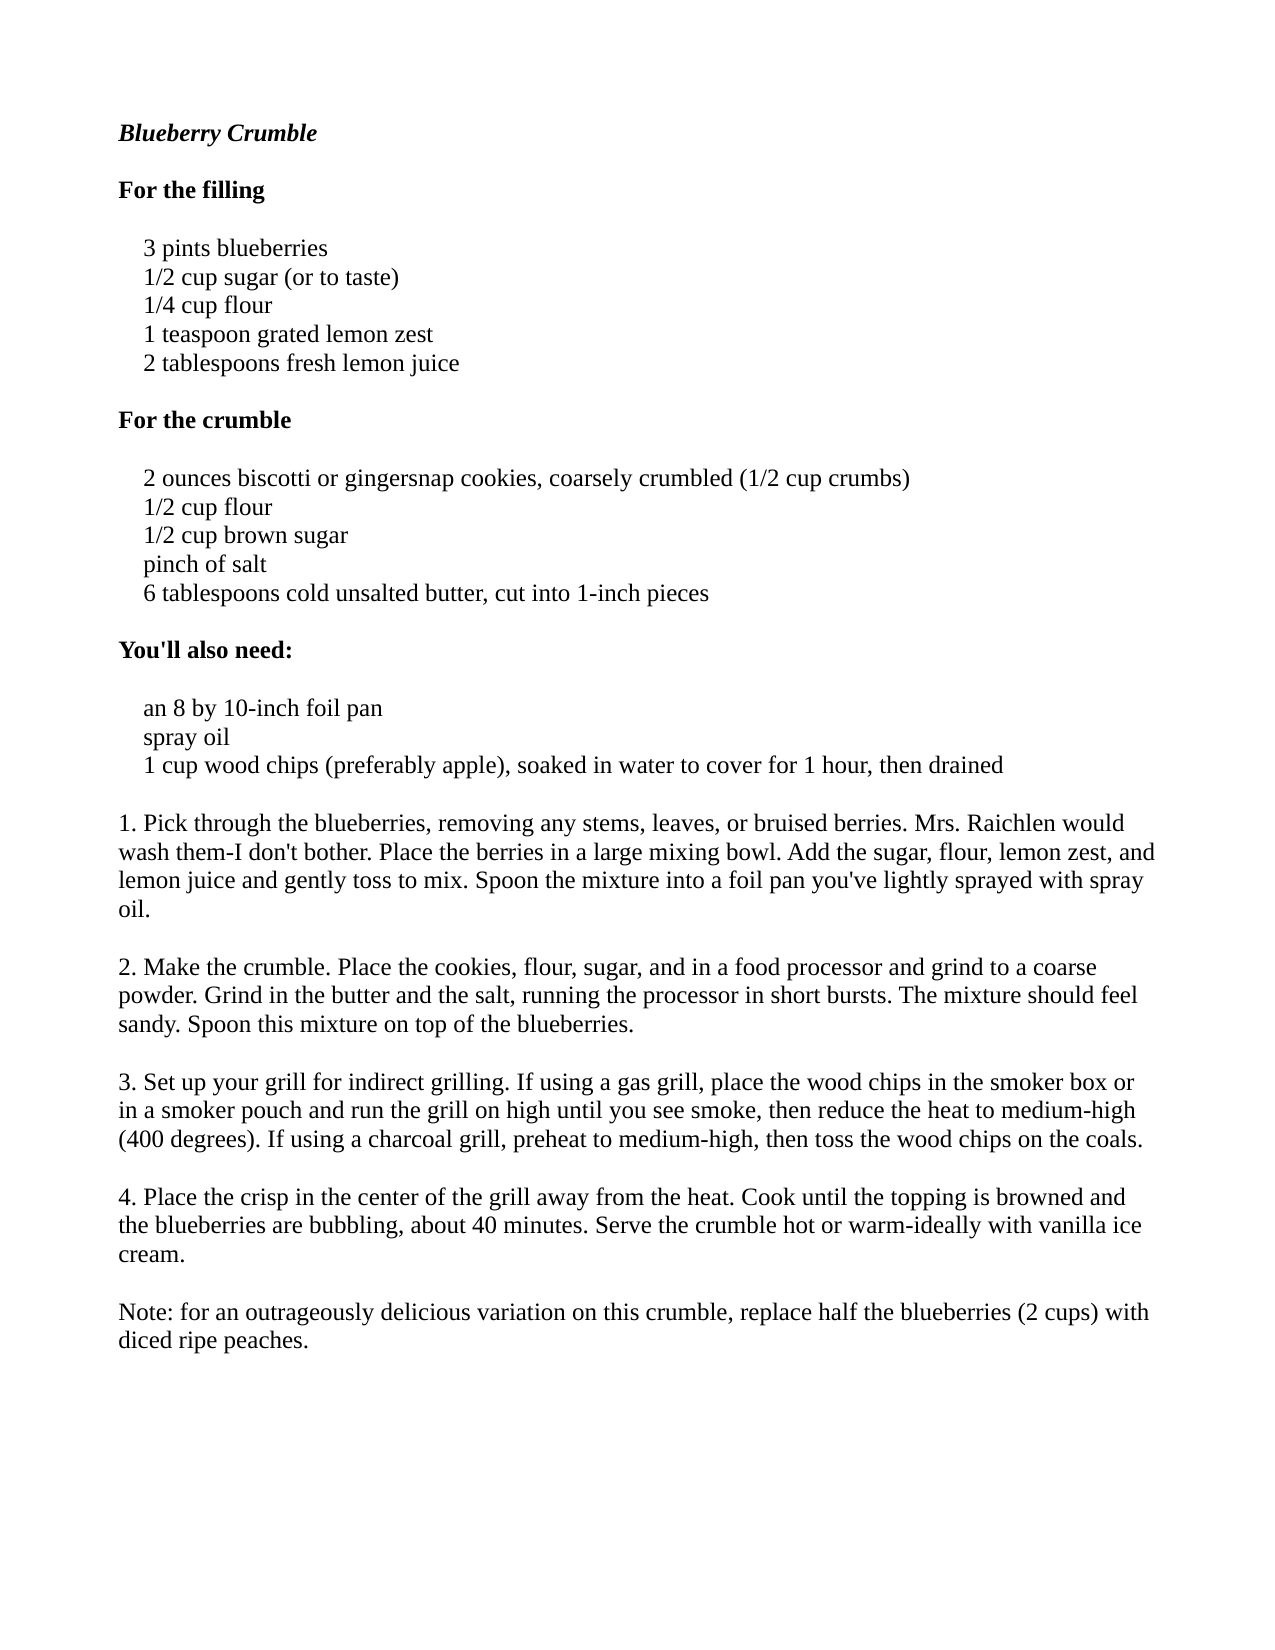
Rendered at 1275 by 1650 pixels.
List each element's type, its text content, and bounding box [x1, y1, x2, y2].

text 4. Place the crisp in the center of the grill away from the heat. Cook until the topping is browned and the blueberries are bubbling, about 40 minutes. Serve the crumble hot or warm-ideally with vanilla ice cream. [118, 1182, 1157, 1268]
text 2 ounces biscotti or gingersnap cookies, coarsely crumbled (1/2 cup crumbs) [118, 463, 1157, 492]
text 1/4 cup flour [118, 291, 1157, 319]
text Blueberry Crumble [118, 118, 1157, 147]
text 6 tablespoons cold unsalted butter, cut into 1-inch pieces [118, 578, 1157, 607]
text 1. Pick through the blueberries, removing any stems, leaves, or bruised berries. Mrs. Raichlen would wash them-I don't bother. Place the berries in a large mixing bowl. Add the sugar, flour, lemon zest, and lemon juice and gently toss to mix. Spoon the mixture into a foil pan you've lightly sprayed with spray oil. [118, 808, 1157, 923]
text 1 teaspoon grated lemon zest [118, 319, 1157, 348]
text 1/2 cup sugar (or to taste) [118, 262, 1157, 291]
text 1 cup wood chips (preferably apple), soaked in water to cover for 1 hour, then drained [118, 751, 1157, 779]
text 1/2 cup brown sugar [118, 521, 1157, 549]
text 2 tablespoons fresh lemon juice [118, 348, 1157, 377]
text pinch of salt [118, 549, 1157, 578]
text 3. Set up your grill for indirect grilling. If using a gas grill, place the wood chips in the smoker box or in a smoker pouch and run the grill on high until you see smoke, then reduce the heat to medium-high (400 degrees). If using a charcoal grill, preheat to medium-high, then toss the wood chips on the coals. [118, 1067, 1157, 1153]
text You'll also need: [118, 636, 1157, 664]
text an 8 by 10-inch foil pan [118, 693, 1157, 722]
text 1/2 cup flour [118, 492, 1157, 521]
text For the filling [118, 176, 1157, 204]
text 2. Make the crumble. Place the cookies, flour, sugar, and in a food processor and grind to a coarse powder. Grind in the butter and the salt, running the processor in short bursts. The mixture should feel sandy. Spoon this mixture on top of the blueberries. [118, 952, 1157, 1038]
text 3 pints blueberries [118, 233, 1157, 262]
text For the crumble [118, 406, 1157, 434]
text Note: for an outrageously delicious variation on this crumble, replace half the blueberries (2 cups) with diced ripe peaches. [118, 1297, 1157, 1354]
text spray oil [118, 722, 1157, 751]
